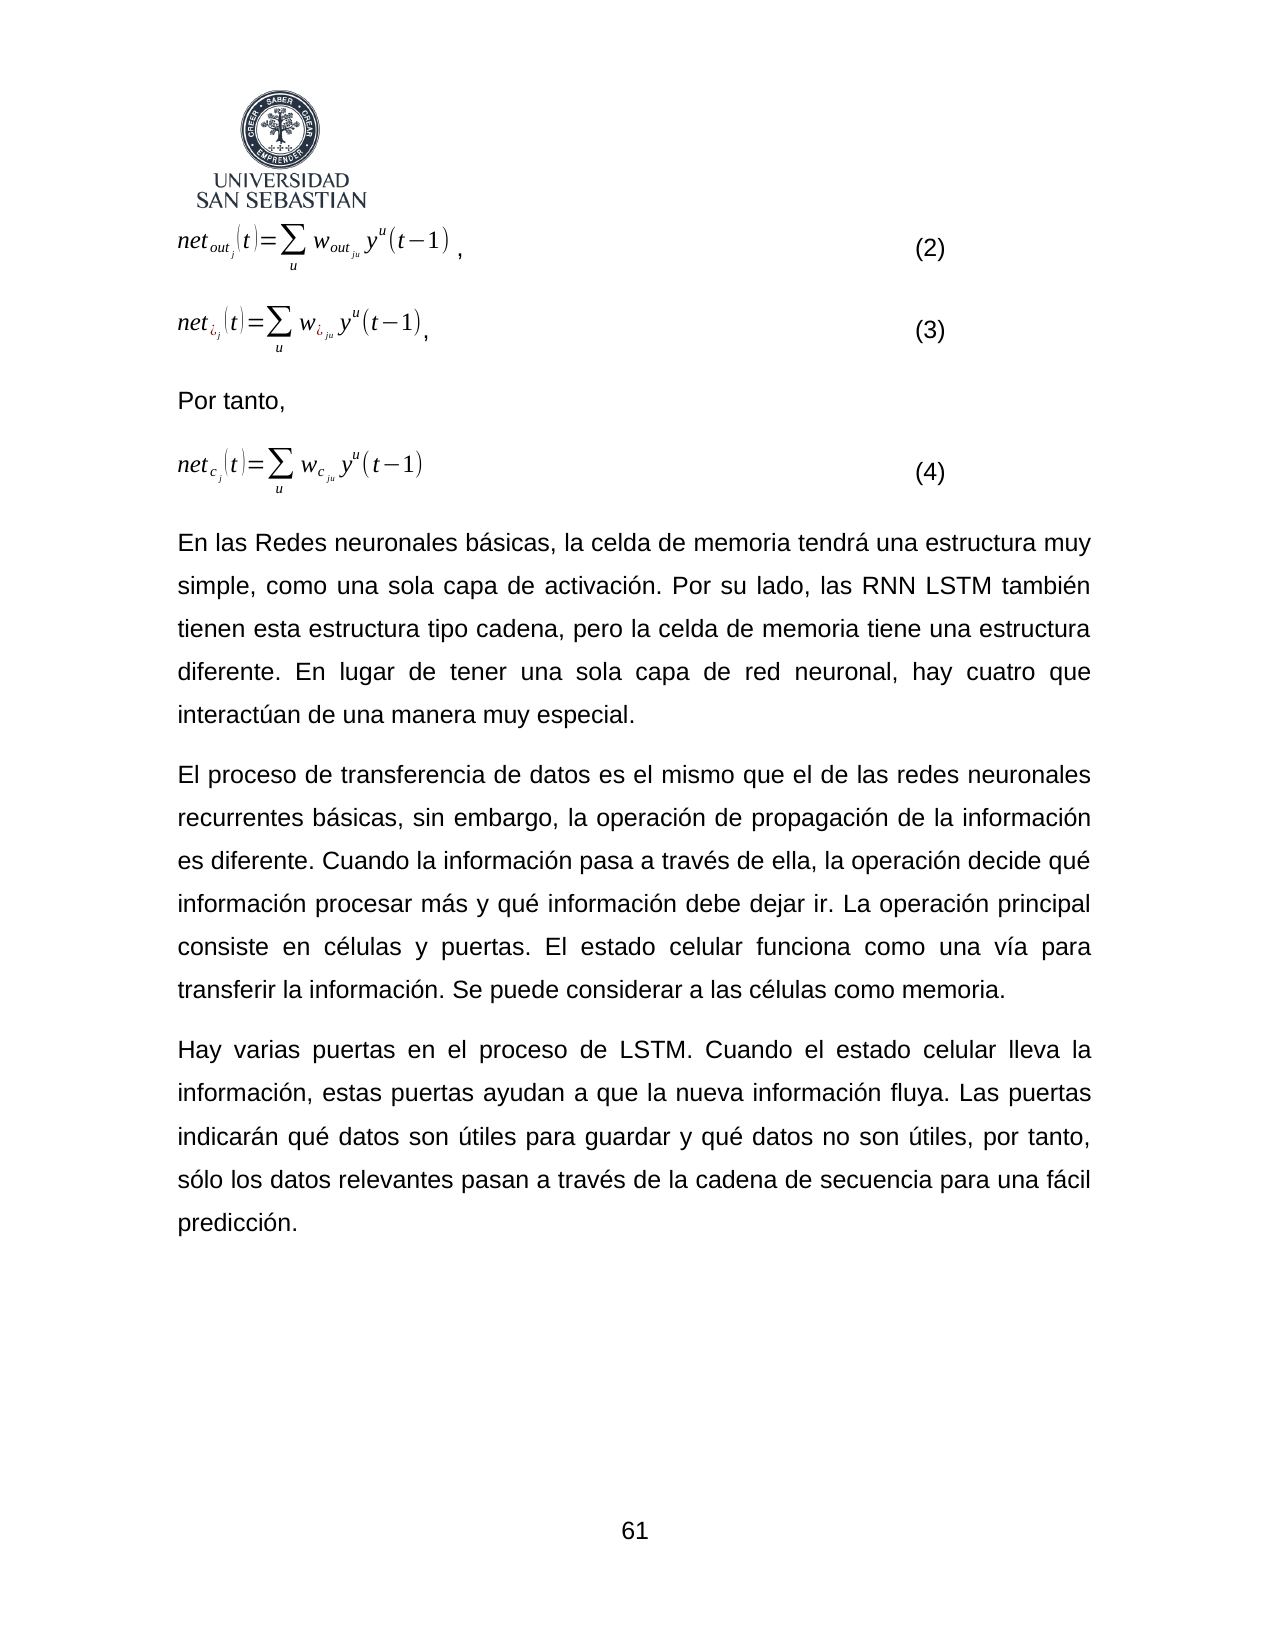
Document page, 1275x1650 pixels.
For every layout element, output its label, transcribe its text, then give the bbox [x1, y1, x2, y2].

text El proceso de transferencia de datos es el mismo que el de las redes neuronales recurrentes básicas, sin embargo, la operación de propagación de la información es diferente. Cuando la información pasa a través de ella, la operación decide qué información procesar más y qué información debe dejar ir. La operación principal consiste en células y puertas. El estado celular funciona como una vía para transferir la información. Se puede considerar a las células como memoria. [177, 760, 1093, 1004]
picture [177, 76, 387, 222]
text En las Redes neuronales básicas, la celda de memoria tendrá una estructura muy simple, como una sola capa de activación. Por su lado, las RNN LSTM también tienen esta estructura tipo cadena, pero la celda de memoria tiene una estructura diferente. En lugar de tener una sola capa de red neuronal, hay cuatro que interactúan de una manera muy especial. [177, 528, 1093, 729]
text (4) [177, 446, 1093, 497]
text , (2) [177, 222, 1093, 273]
text Por tanto, [177, 386, 1093, 414]
text Hay varias puertas en el proceso de LSTM. Cuando el estado celular lleva la información, estas puertas ayudan a que la nueva información fluya. Las puertas indicarán qué datos son útiles para guardar y qué datos no son útiles, por tanto, sólo los datos relevantes pasan a través de la cadena de secuencia para una fácil predicción. [177, 1035, 1093, 1237]
text , (3) [177, 304, 1093, 355]
